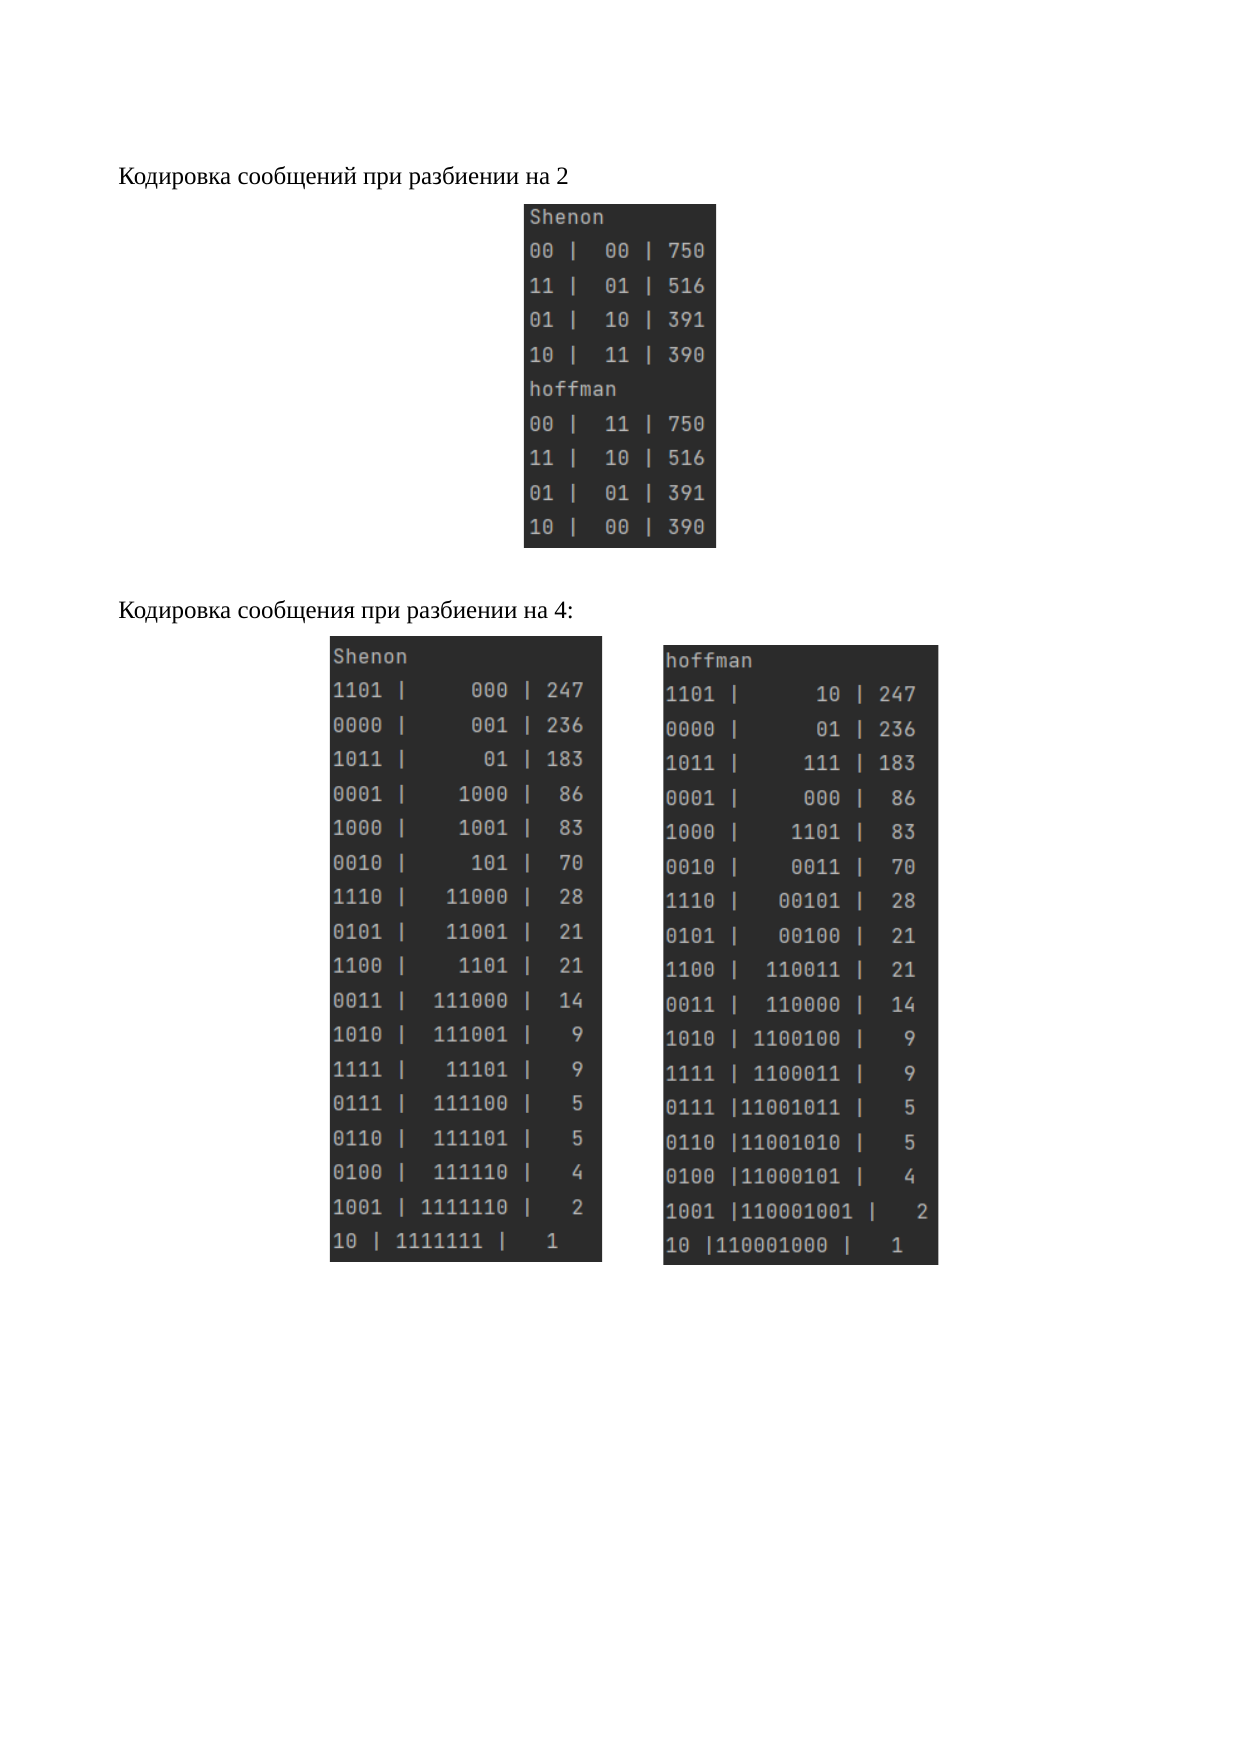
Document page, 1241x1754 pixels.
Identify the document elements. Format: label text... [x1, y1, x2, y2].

text Кодировка сообщений при разбиении на 2 [118, 161, 1017, 190]
picture [523, 204, 717, 548]
text Кодировка сообщения при разбиении на 4: [118, 595, 1017, 623]
picture [663, 645, 939, 1265]
picture [329, 636, 603, 1262]
